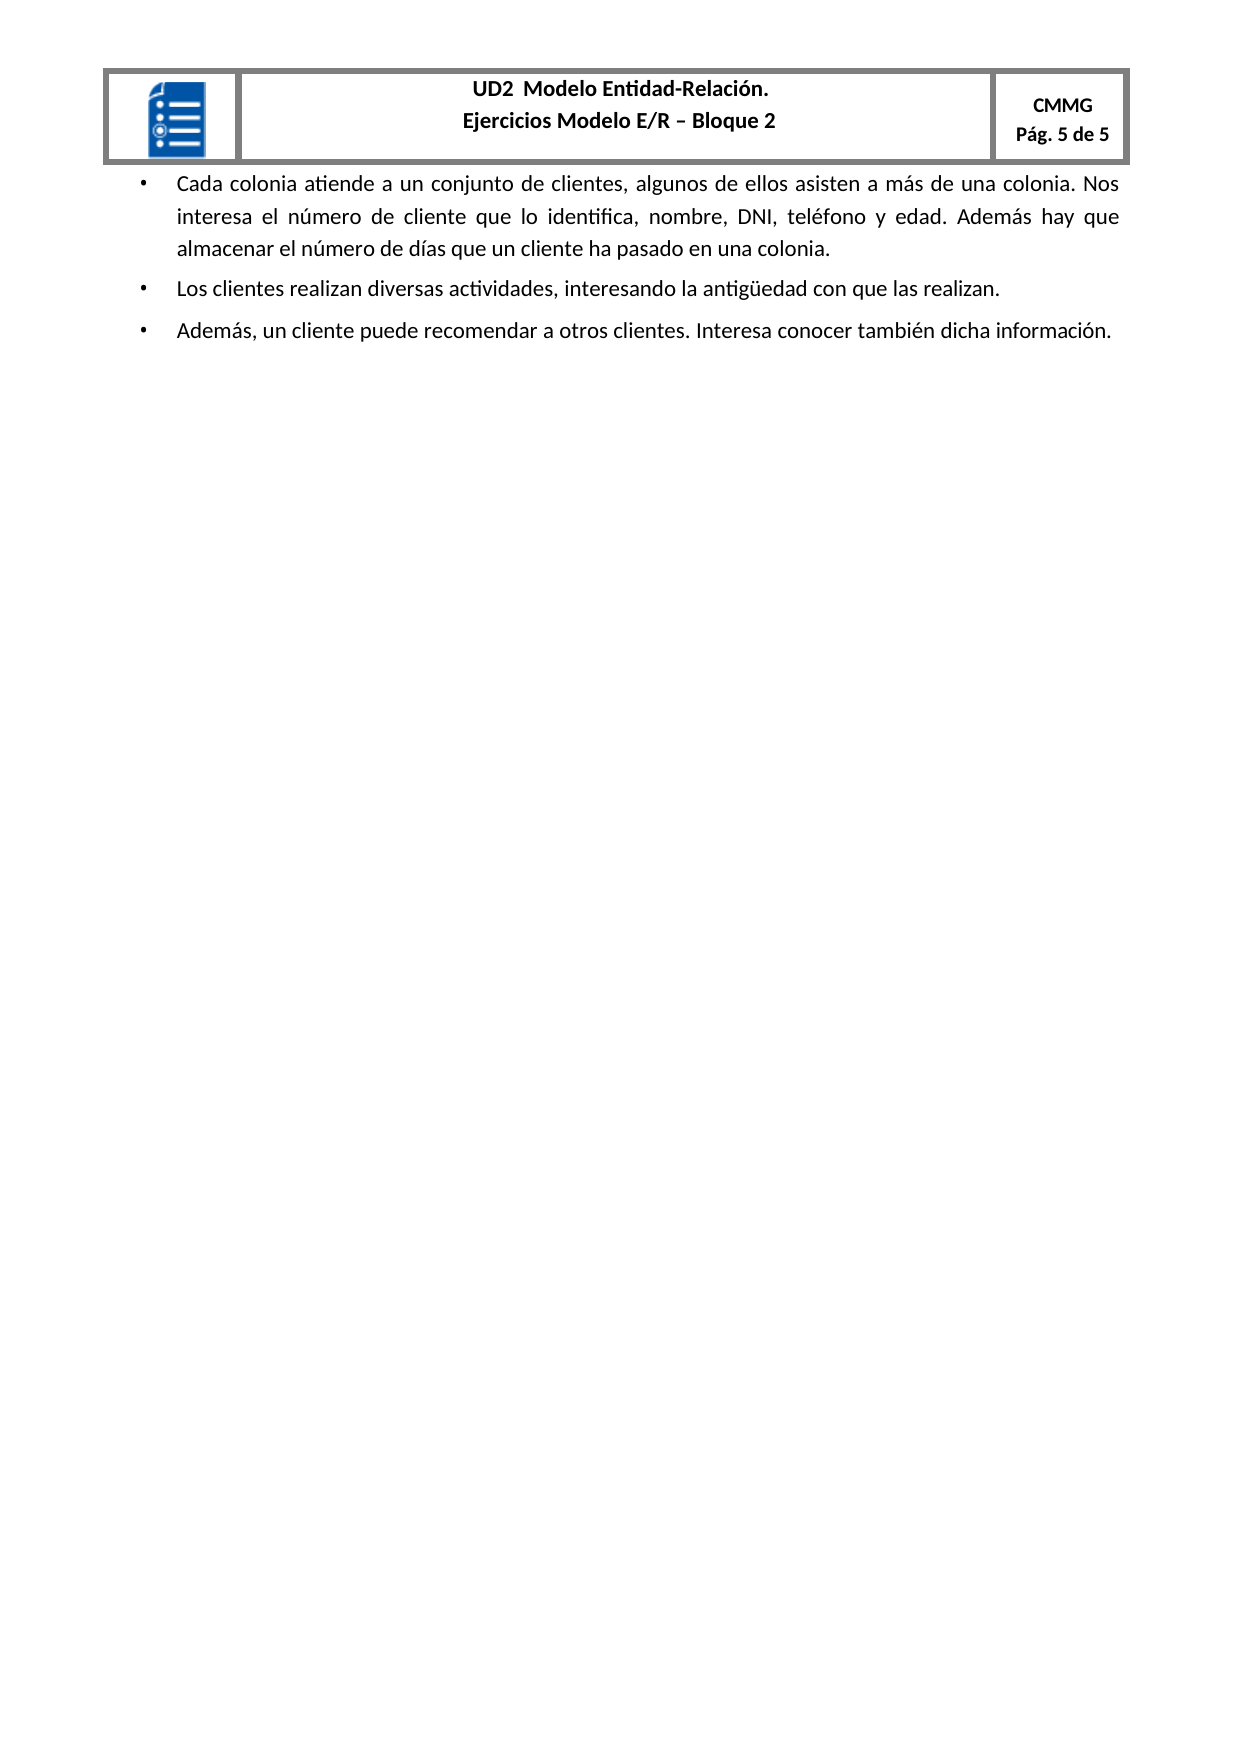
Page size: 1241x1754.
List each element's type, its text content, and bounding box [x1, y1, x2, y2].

picture [148, 82, 206, 159]
list Cada colonia atiende a un conjunto de clientes, algunos de ellos asisten a más de una colonia. Nos interesa el número de cliente que lo identifica, nombre, DNI, teléfono y edad. Además hay que almacenar el número de días que un cliente ha pasado en una colonia. [139, 167, 1121, 262]
list Además, un cliente puede recomendar a otros clientes. Interesa conocer también dicha información. [139, 314, 1137, 345]
list Los clientes realizan diversas actividades, interesando la antigüedad con que las realizan. [139, 272, 1137, 304]
